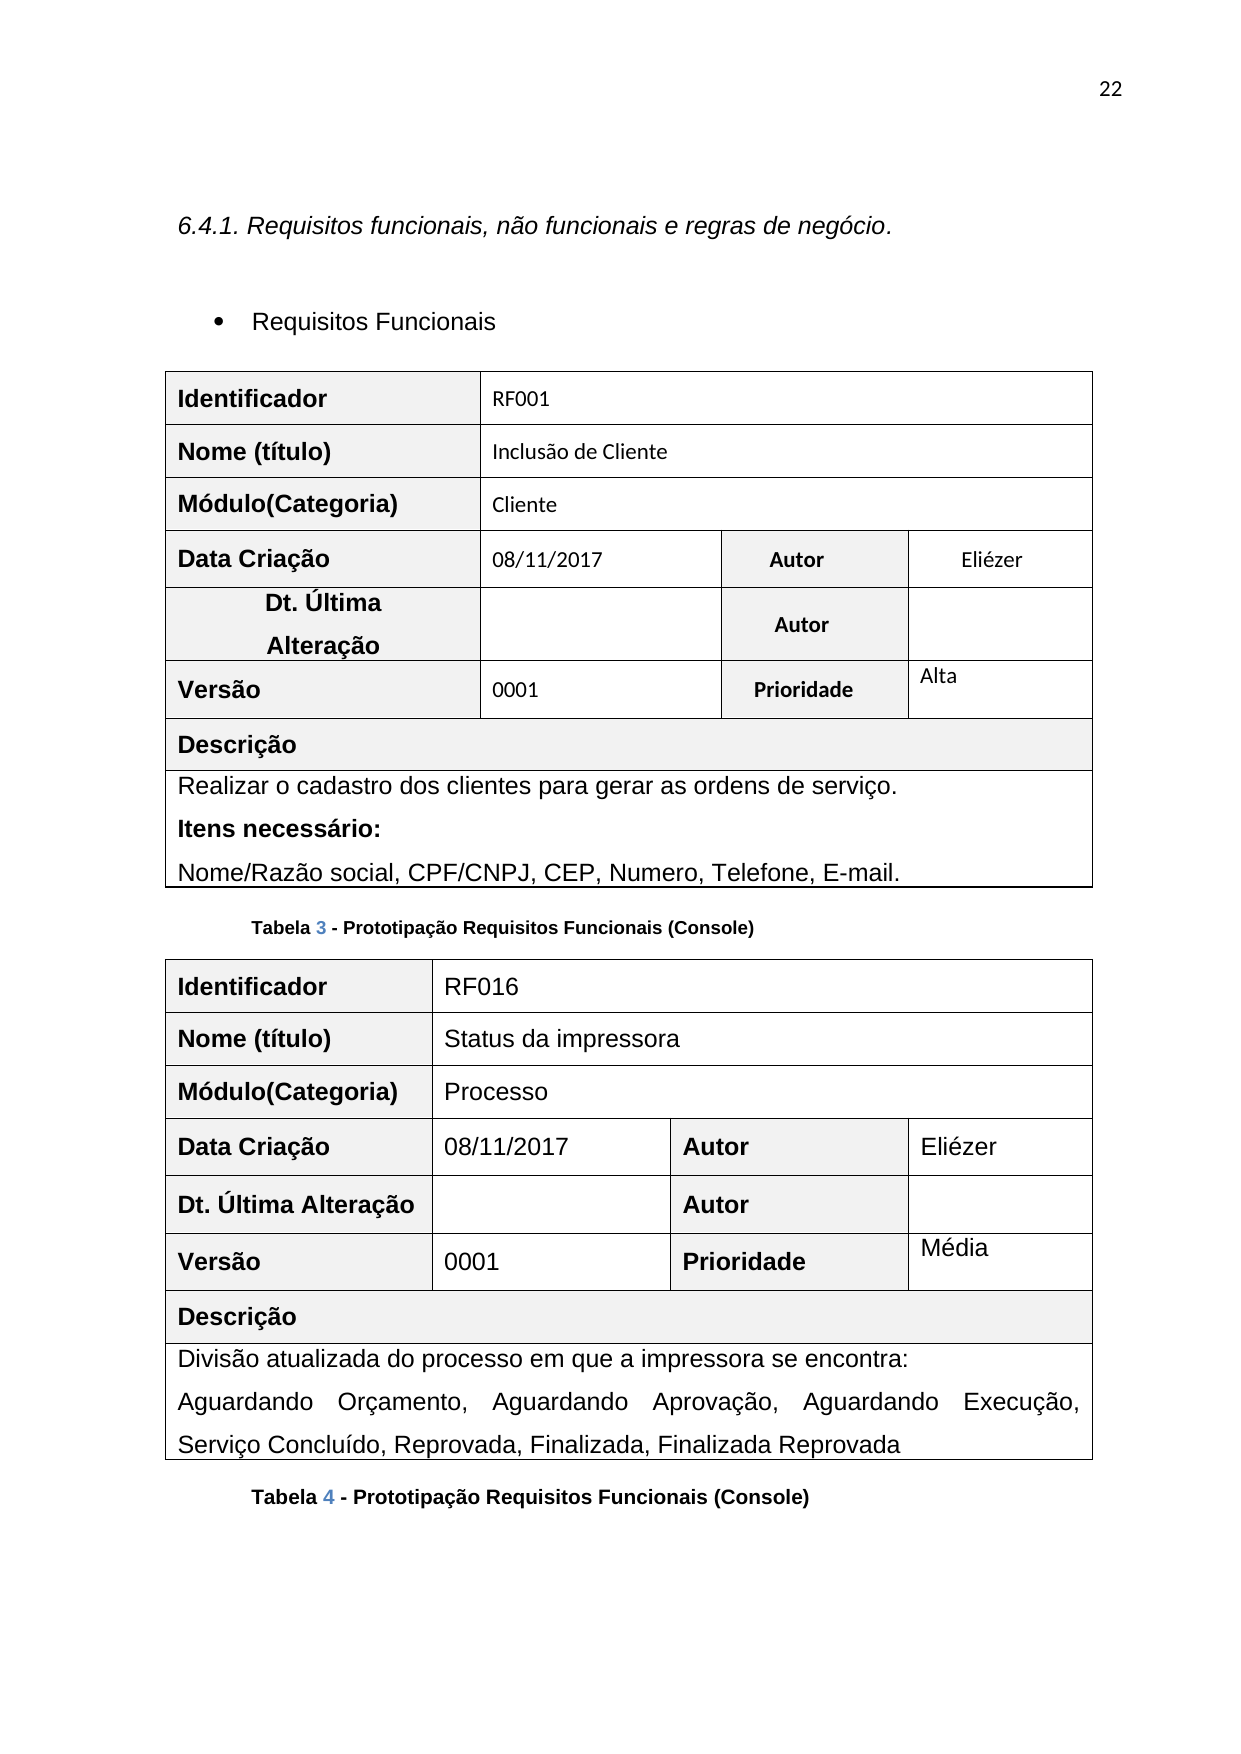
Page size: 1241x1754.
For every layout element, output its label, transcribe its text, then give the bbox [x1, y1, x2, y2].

table_cell Alta [909, 661, 1092, 717]
table_cell Autor [722, 531, 908, 587]
table_cell Cliente [481, 478, 1092, 529]
table_cell Data Criação [166, 531, 480, 587]
table_cell Data Criação [166, 1119, 432, 1175]
table_cell Módulo(Categoria) [166, 1066, 432, 1117]
table_cell 0001 [433, 1234, 670, 1290]
table_cell Versão [166, 1234, 432, 1290]
table_cell Média [909, 1234, 1092, 1290]
table_cell Autor [671, 1176, 908, 1232]
table_cell Dt. Última Alteração [166, 588, 480, 660]
table_cell 08/11/2017 [481, 531, 721, 587]
table_cell 0001 [481, 661, 721, 717]
table_header RF016 [433, 960, 1092, 1012]
table_cell Eliézer [909, 1119, 1092, 1175]
table_cell Módulo(Categoria) [166, 478, 480, 529]
table_cell Status da impressora [433, 1013, 1092, 1064]
table_cell [909, 1176, 1092, 1232]
table_cell Nome (título) [166, 425, 480, 477]
table_cell [481, 588, 721, 660]
table_cell Autor [722, 588, 908, 660]
table_cell Descrição [166, 1291, 1092, 1343]
subtitle 6.4.1. Requisitos funcionais, não funcionais e regras de negócio. [177, 211, 1122, 240]
table_cell Divisão atualizada do processo em que a impressora se encontra: Aguardando Orçamento, Aguardando Aprovação, Aguardando Execução, Serviço Concluído, Reprovada, Finalizada, Finalizada Reprovada [166, 1344, 1092, 1459]
table_cell Nome (título) [166, 1013, 432, 1064]
list Requisitos Funcionais [214, 307, 1122, 336]
table_header Identificador [166, 372, 480, 424]
table_cell Descrição [166, 719, 1092, 770]
table_header Identificador [166, 960, 432, 1012]
table_cell Versão [166, 661, 480, 717]
table_cell [433, 1176, 670, 1232]
table_header RF001 [481, 372, 1092, 424]
table_cell Prioridade [671, 1234, 908, 1290]
table_cell Prioridade [722, 661, 908, 717]
table_cell [909, 588, 1092, 660]
table_cell Processo [433, 1066, 1092, 1117]
text Tabela 4 - Prototipação Requisitos Funcionais (Console) [177, 1485, 1122, 1509]
table_cell 08/11/2017 [433, 1119, 670, 1175]
text Tabela 3 - Prototipação Requisitos Funcionais (Console) [177, 917, 1122, 938]
table_cell Realizar o cadastro dos clientes para gerar as ordens de serviço. Itens necessário: Nome/Razão social, CPF/CNPJ, CEP, Numero, Telefone, E-mail. [166, 771, 1092, 886]
table_cell Autor [671, 1119, 908, 1175]
table_cell Dt. Última Alteração [166, 1176, 432, 1232]
table_cell Eliézer [909, 531, 1092, 587]
table_cell Inclusão de Cliente [481, 425, 1092, 477]
